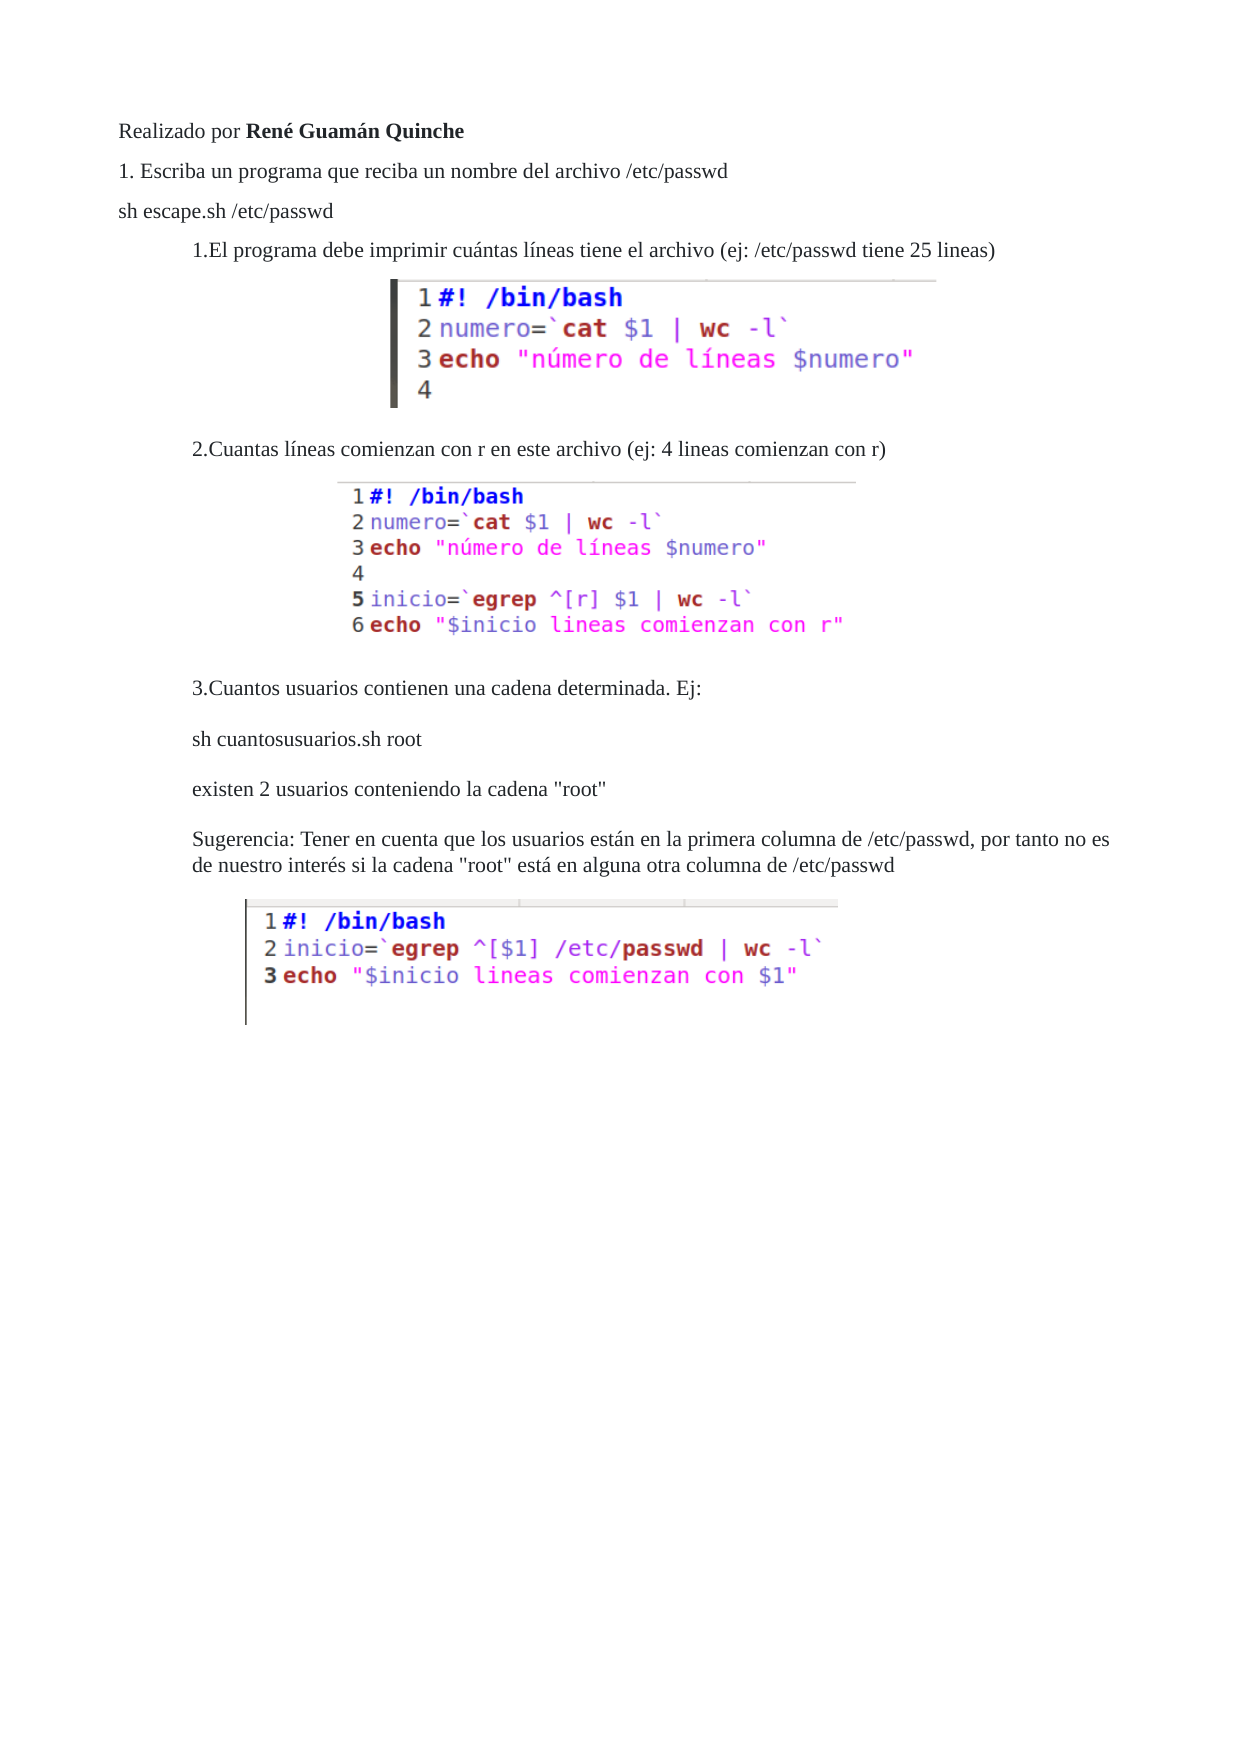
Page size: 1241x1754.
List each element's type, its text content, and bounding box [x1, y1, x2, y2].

text sh escape.sh /etc/passwd [118, 198, 1122, 223]
list Cuantas líneas comienzan con r en este archivo (ej: 4 lineas comienzan con r) [118, 436, 1122, 462]
picture [390, 279, 469, 364]
list Cuantos usuarios contienen una cadena determinada. Ej: sh cuantosusuarios.sh root existen 2 usuarios conteniendo la cadena "root" Sugerencia: Tener en cuenta que los usuarios están en la primera columna de /etc/passwd, por tanto no es de nuestro interés si la cadena "root" está en alguna otra columna de /etc/passwd [118, 675, 1122, 877]
picture [245, 899, 363, 982]
list El programa debe imprimir cuántas líneas tiene el archivo (ej: /etc/passwd tiene 25 lineas) [118, 237, 1122, 263]
text 1. Escriba un programa que reciba un nombre del archivo /etc/passwd [118, 158, 1122, 183]
text Realizado por René Guamán Quinche [118, 118, 1122, 143]
picture [337, 481, 434, 657]
